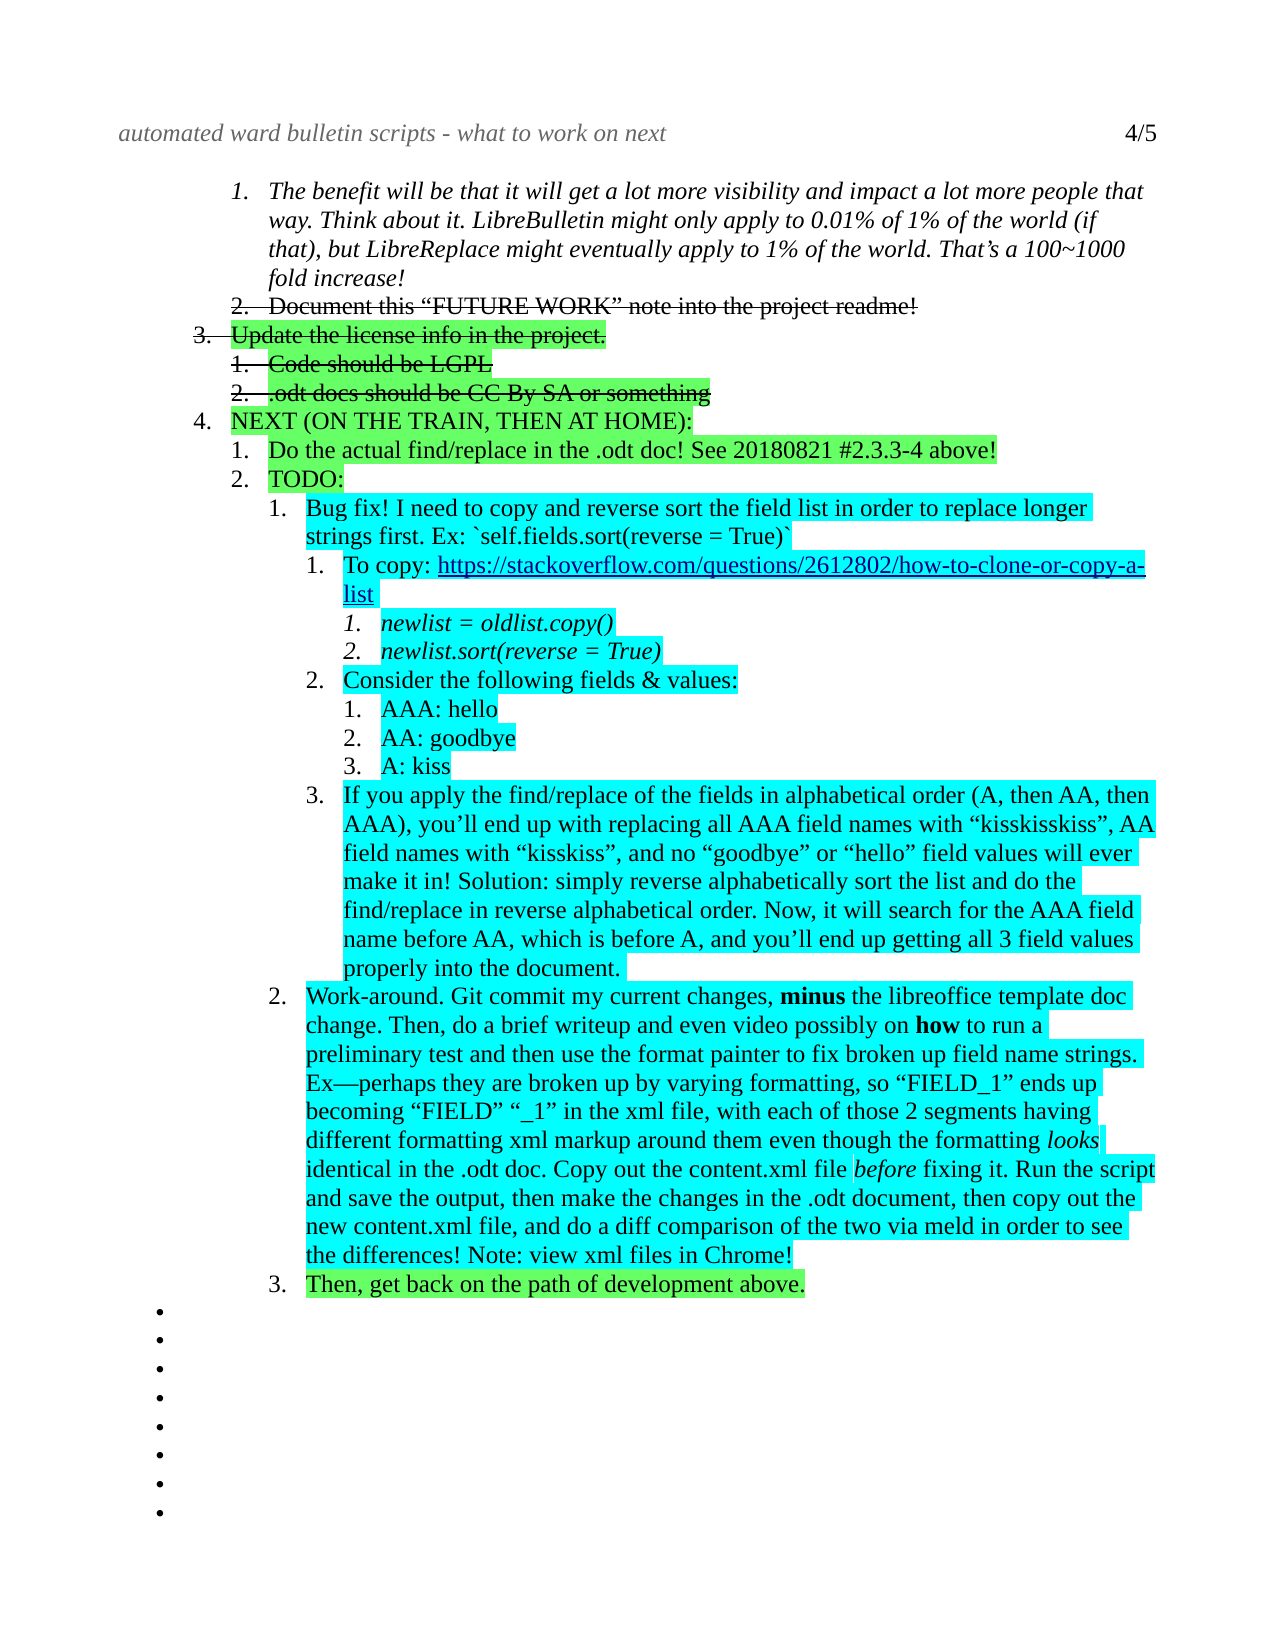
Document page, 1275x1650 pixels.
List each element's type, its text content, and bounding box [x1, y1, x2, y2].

list NEXT (ON THE TRAIN, THEN AT HOME): [193, 406, 1157, 435]
list Code should be LGPL [231, 349, 1157, 378]
list TODO: [231, 464, 1157, 493]
list Update the license info in the project. [193, 320, 1157, 349]
list A: kiss [343, 751, 1157, 780]
list To copy: https://stackoverflow.com/questions/2612802/how-to-clone-or-copy-a-list [306, 550, 1157, 608]
list Work-around. Git commit my current changes, minus the libreoffice template doc change. Then, do a brief writeup and even video possibly on how to run a preliminary test and then use the format painter to fix broken up field name strings. Ex—perhaps they are broken up by varying formatting, so “FIELD_1” ends up becoming “FIELD” “_1” in the xml file, with each of those 2 segments having different formatting xml markup around them even though the formatting looks identical in the .odt doc. Copy out the content.xml file before fixing it. Run the script and save the output, then make the changes in the .odt document, then copy out the new content.xml file, and do a diff comparison of the two via meld in order to see the differences! Note: view xml files in Chrome! [268, 981, 1157, 1269]
list Then, get back on the path of development above. [268, 1269, 1157, 1298]
list The benefit will be that it will get a lot more visibility and impact a lot more people that way. Think about it. LibreBulletin might only apply to 0.01% of 1% of the world (if that), but LibreReplace might eventually apply to 1% of the world. That’s a 100~1000 fold increase! [231, 176, 1157, 291]
list Consider the following fields & values: [306, 665, 1157, 694]
list If you apply the find/replace of the fields in alphabetical order (A, then AA, then AAA), you’ll end up with replacing all AAA field names with “kisskisskiss”, AA field names with “kisskiss”, and no “goodbye” or “hello” field values will ever make it in! Solution: simply reverse alphabetically sort the list and do the find/replace in reverse alphabetical order. Now, it will search for the AAA field name before AA, which is before A, and you’ll end up getting all 3 field values properly into the document. [306, 780, 1157, 981]
list newlist.sort(reverse = True) [343, 636, 1157, 665]
list Bug fix! I need to copy and reverse sort the field list in order to replace longer strings first. Ex: `self.fields.sort(reverse = True)` [268, 493, 1157, 550]
list Do the actual find/replace in the .odt doc! See 20180821 #2.3.3-4 above! [231, 435, 1157, 464]
list Document this “FUTURE WORK” note into the project readme! [231, 291, 1157, 320]
list AAA: hello [343, 694, 1157, 723]
list newlist = oldlist.copy() [343, 608, 1157, 636]
list .odt docs should be CC By SA or something [231, 378, 1157, 406]
list AA: goodbye [343, 723, 1157, 751]
